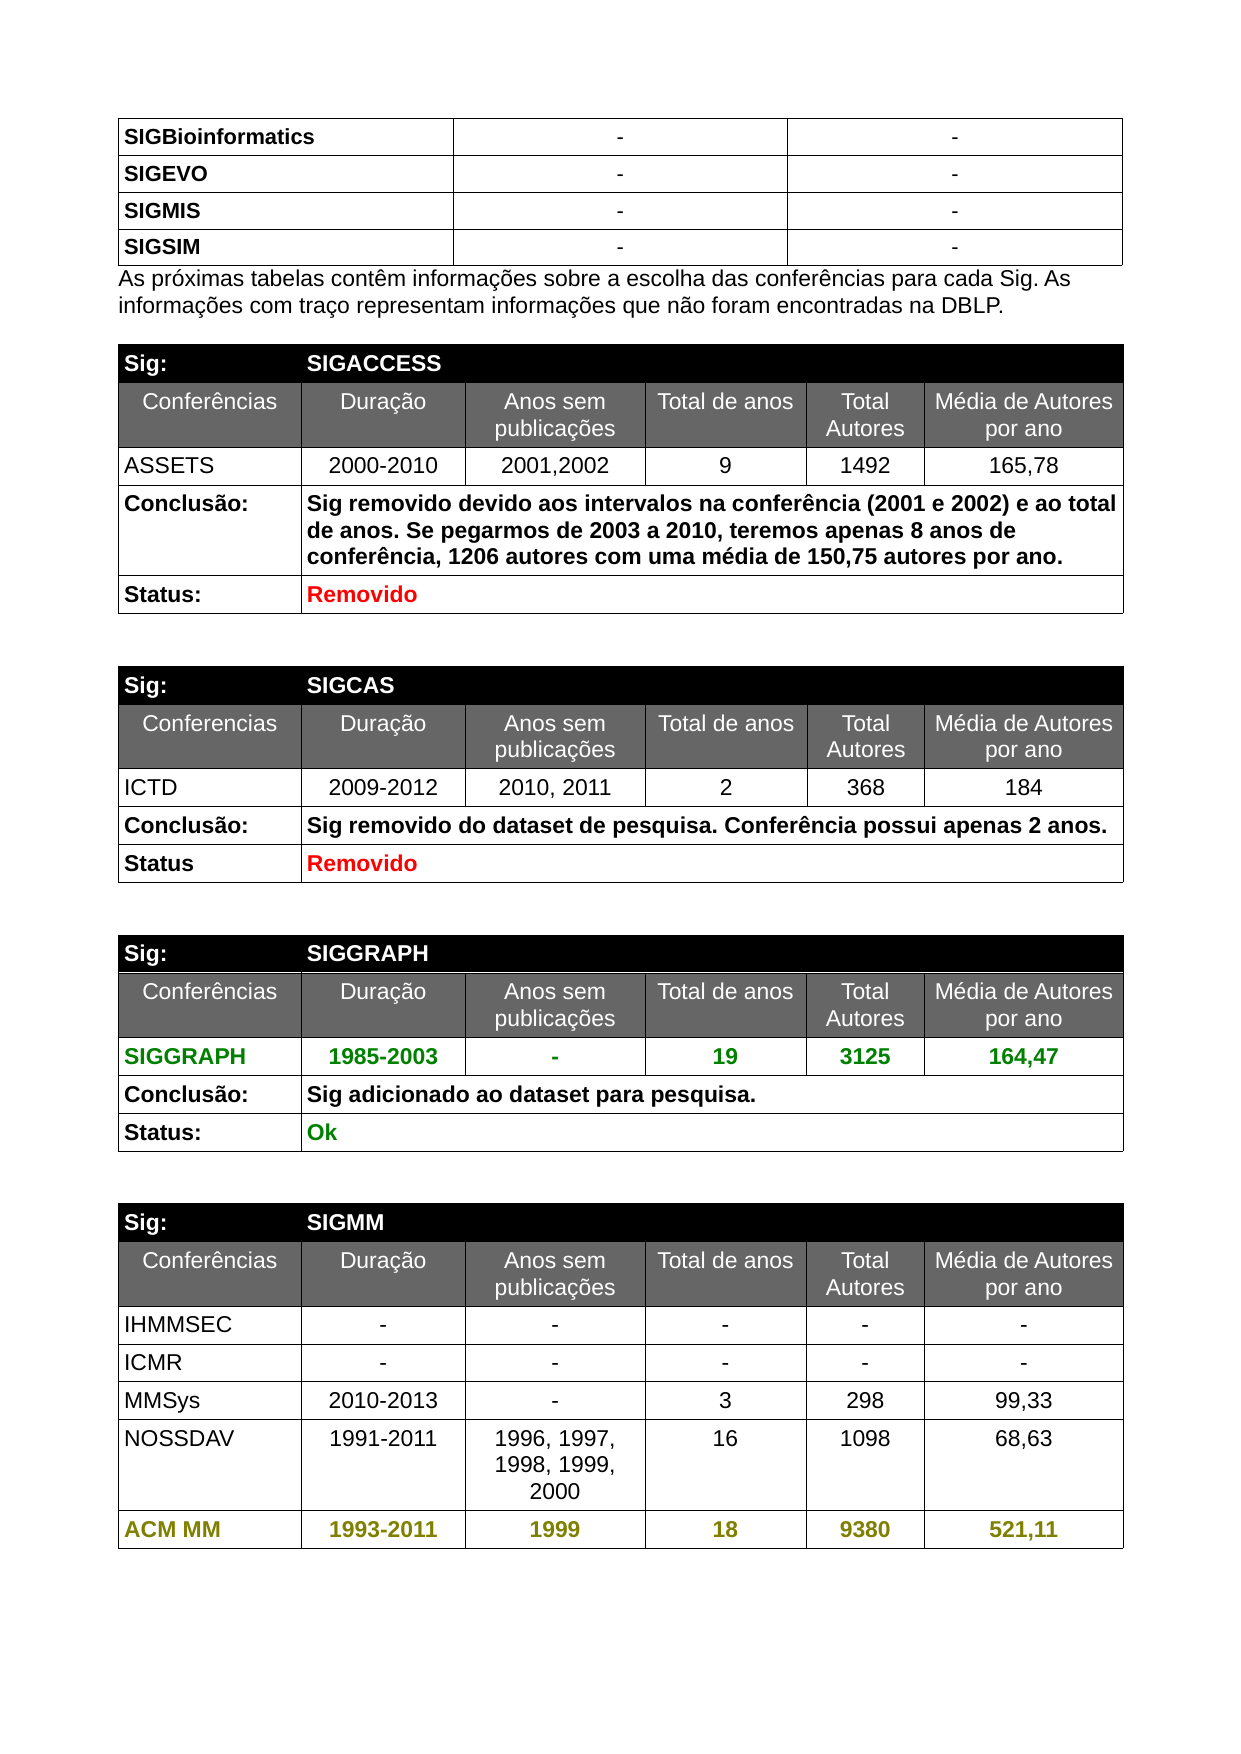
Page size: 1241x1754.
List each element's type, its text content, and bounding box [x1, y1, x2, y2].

table_cell - [788, 193, 1122, 228]
table_header SIGMM [302, 1204, 1123, 1241]
text As próximas tabelas contêm informações sobre a escolha das conferências para cada Sig. As informações com traço representam informações que não foram encontradas na DBLP. [118, 266, 1122, 318]
table_cell - [454, 230, 787, 265]
table_cell 521,11 [925, 1511, 1123, 1548]
table_cell Duração [302, 383, 465, 447]
table_header SIGGRAPH [302, 936, 1123, 972]
table_cell 1985-2003 [302, 1038, 465, 1075]
table_cell - [466, 1038, 645, 1075]
table_cell 164,47 [925, 1038, 1123, 1075]
table_cell Anos sem publicações [466, 383, 645, 447]
table_cell Duração [302, 974, 465, 1037]
table_cell ICTD [119, 769, 301, 806]
table_header Sig: [119, 345, 301, 382]
table_cell - [466, 1382, 645, 1419]
table_cell 18 [646, 1511, 806, 1548]
table_cell 68,63 [925, 1420, 1123, 1510]
table_cell ACM MM [119, 1511, 301, 1548]
table_cell SIGMIS [119, 193, 453, 228]
table_cell - [646, 1345, 806, 1381]
table_cell 1999 [466, 1511, 645, 1548]
table_cell Média de Autores por ano [925, 383, 1123, 447]
table_cell 16 [646, 1420, 806, 1510]
table_cell - [466, 1307, 645, 1343]
table_cell Removido [302, 845, 1123, 882]
table_cell Sig removido do dataset de pesquisa. Conferência possui apenas 2 anos. [302, 807, 1123, 844]
table_cell - [302, 1307, 465, 1343]
table_cell NOSSDAV [119, 1420, 301, 1510]
table_cell 9 [646, 448, 806, 484]
table_header Sig: [119, 667, 301, 704]
table_cell Conferências [119, 1242, 301, 1306]
table_cell - [454, 193, 787, 228]
table_cell - [788, 156, 1122, 192]
table_cell Total Autores [807, 1242, 924, 1306]
table_cell 9380 [807, 1511, 924, 1548]
table_cell Conclusão: [119, 486, 301, 575]
table_cell Conferências [119, 974, 301, 1037]
table_cell Total Autores [808, 705, 924, 768]
table_cell 1098 [807, 1420, 924, 1510]
table_header SIGCAS [302, 667, 1123, 704]
table_cell ICMR [119, 1345, 301, 1381]
table_cell 3 [646, 1382, 806, 1419]
table_cell Conclusão: [119, 1076, 301, 1113]
table_cell - [788, 230, 1122, 265]
table_cell 165,78 [925, 448, 1123, 484]
table_cell 2 [646, 769, 807, 806]
table_cell Removido [302, 576, 1123, 613]
table_cell Média de Autores por ano [925, 1242, 1123, 1306]
table_cell 2010, 2011 [466, 769, 645, 806]
table_cell Anos sem publicações [466, 1242, 645, 1306]
table_cell Total de anos [646, 974, 806, 1037]
table_cell - [466, 1345, 645, 1381]
table_cell Total Autores [807, 974, 924, 1037]
table_cell 1993-2011 [302, 1511, 465, 1548]
table_cell - [454, 156, 787, 192]
table_cell Total de anos [646, 383, 806, 447]
table_cell - [807, 1345, 924, 1381]
table_cell 3125 [807, 1038, 924, 1075]
table_cell SIGGRAPH [119, 1038, 301, 1075]
table_header SIGACCESS [302, 345, 1123, 382]
table_cell 99,33 [925, 1382, 1123, 1419]
table_cell Duração [302, 705, 465, 768]
table_cell Anos sem publicações [466, 974, 645, 1037]
table_cell 184 [925, 769, 1123, 806]
table_cell IHMMSEC [119, 1307, 301, 1343]
table_cell Conferências [119, 383, 301, 447]
table_cell SIGEVO [119, 156, 453, 192]
table_cell - [646, 1307, 806, 1343]
table_cell - [925, 1307, 1123, 1343]
table_cell 1492 [807, 448, 924, 484]
table_cell Conclusão: [119, 807, 301, 844]
table_cell 1991-2011 [302, 1420, 465, 1510]
table_cell - [807, 1307, 924, 1343]
table_header Sig: [119, 936, 301, 972]
table_cell Anos sem publicações [466, 705, 645, 768]
table_cell Total de anos [646, 705, 807, 768]
table_cell Sig adicionado ao dataset para pesquisa. [302, 1076, 1123, 1113]
table_cell - [454, 119, 787, 155]
table_cell SIGBioinformatics [119, 119, 453, 155]
table_cell ASSETS [119, 448, 301, 484]
table_cell Status: [119, 576, 301, 613]
table_cell - [302, 1345, 465, 1381]
table_cell MMSys [119, 1382, 301, 1419]
table_cell 2009-2012 [302, 769, 465, 806]
table_header Sig: [119, 1204, 301, 1241]
table_cell Conferencias [119, 705, 301, 768]
table_cell - [788, 119, 1122, 155]
table_cell 368 [808, 769, 924, 806]
table_cell 298 [807, 1382, 924, 1419]
table_cell Ok [302, 1114, 1123, 1151]
table_cell 2000-2010 [302, 448, 465, 484]
table_cell Status: [119, 1114, 301, 1151]
table_cell 2001,2002 [466, 448, 645, 484]
table_cell 2010-2013 [302, 1382, 465, 1419]
table_cell Média de Autores por ano [925, 705, 1123, 768]
table_cell Total Autores [807, 383, 924, 447]
table_cell Status [119, 845, 301, 882]
table_cell Sig removido devido aos intervalos na conferência (2001 e 2002) e ao total de anos. Se pegarmos de 2003 a 2010, teremos apenas 8 anos de conferência, 1206 autores com uma média de 150,75 autores por ano. [302, 486, 1123, 575]
table_cell Média de Autores por ano [925, 974, 1123, 1037]
table_cell 19 [646, 1038, 806, 1075]
table_cell 1996, 1997, 1998, 1999, 2000 [466, 1420, 645, 1510]
table_cell SIGSIM [119, 230, 453, 265]
table_cell Duração [302, 1242, 465, 1306]
table_cell Total de anos [646, 1242, 806, 1306]
table_cell - [925, 1345, 1123, 1381]
